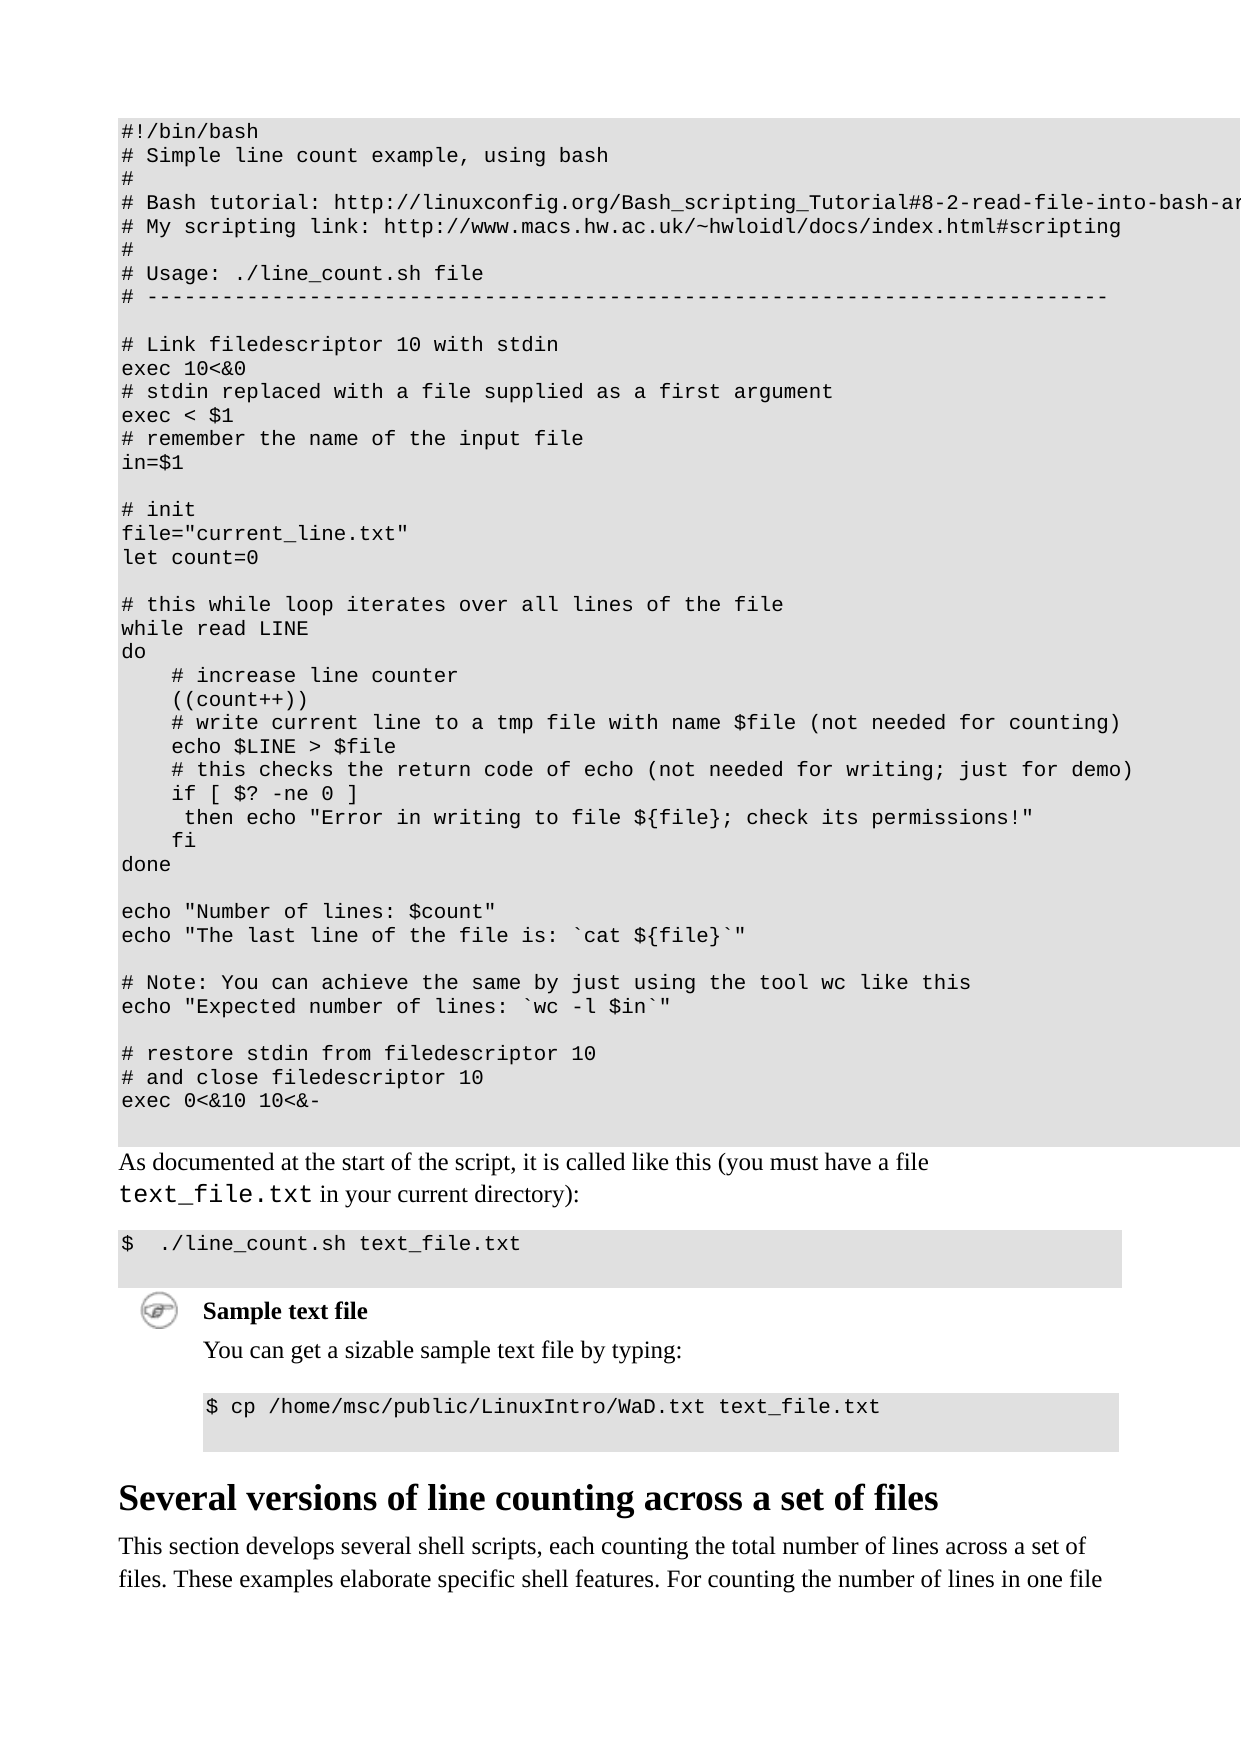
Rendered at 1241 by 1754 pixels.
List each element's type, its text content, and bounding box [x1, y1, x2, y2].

text This section develops several shell scripts, each counting the total number of lines across a set of files. These examples elaborate specific shell features. For counting the number of lines in one file [118, 1531, 1122, 1593]
table_header [118, 1289, 200, 1332]
subtitle Several versions of line counting across a set of files [118, 1476, 1122, 1519]
text As documented at the start of the script, it is called like this (you must have a file text_file.txt in your current directory): [118, 1147, 1122, 1210]
table_header $ ./line_count.sh text_file.txt [118, 1230, 1122, 1288]
table_header Sample text file [200, 1289, 1122, 1332]
picture [140, 1291, 178, 1329]
table_cell You can get a sizable sample text file by typing: [200, 1332, 1122, 1455]
table_header $ cp /home/msc/public/LinuxIntro/WaD.txt text_file.txt [203, 1393, 1119, 1452]
table_cell [118, 1332, 200, 1455]
table_header #!/bin/bash # Simple line count example, using bash # # Bash tutorial: http://linuxconfig.org/Bash_scripting_Tutorial#8-2-read-file-into-bash-array # My scripting link: http://www.macs.hw.ac.uk/~hwloidl/docs/index.html#scripting # # Usage: ./line_count.sh file # ----------------------------------------------------------------------------- # Link filedescriptor 10 with stdin exec 10<&0 # stdin replaced with a file supplied as a first argument exec < $1 # remember the name of the input file in=$1 # init file="current_line.txt" let count=0 # this while loop iterates over all lines of the file while read LINE do # increase line counter ((count++)) # write current line to a tmp file with name $file (not needed for counting) echo $LINE > $file # this checks the return code of echo (not needed for writing; just for demo) if [ $? -ne 0 ] then echo "Error in writing to file ${file}; check its permissions!" fi done echo "Number of lines: $count" echo "The last line of the file is: `cat ${file}`" # Note: You can achieve the same by just using the tool wc like this echo "Expected number of lines: `wc -l $in`" # restore stdin from filedescriptor 10 # and close filedescriptor 10 exec 0<&10 10<&- [118, 118, 1240, 1147]
